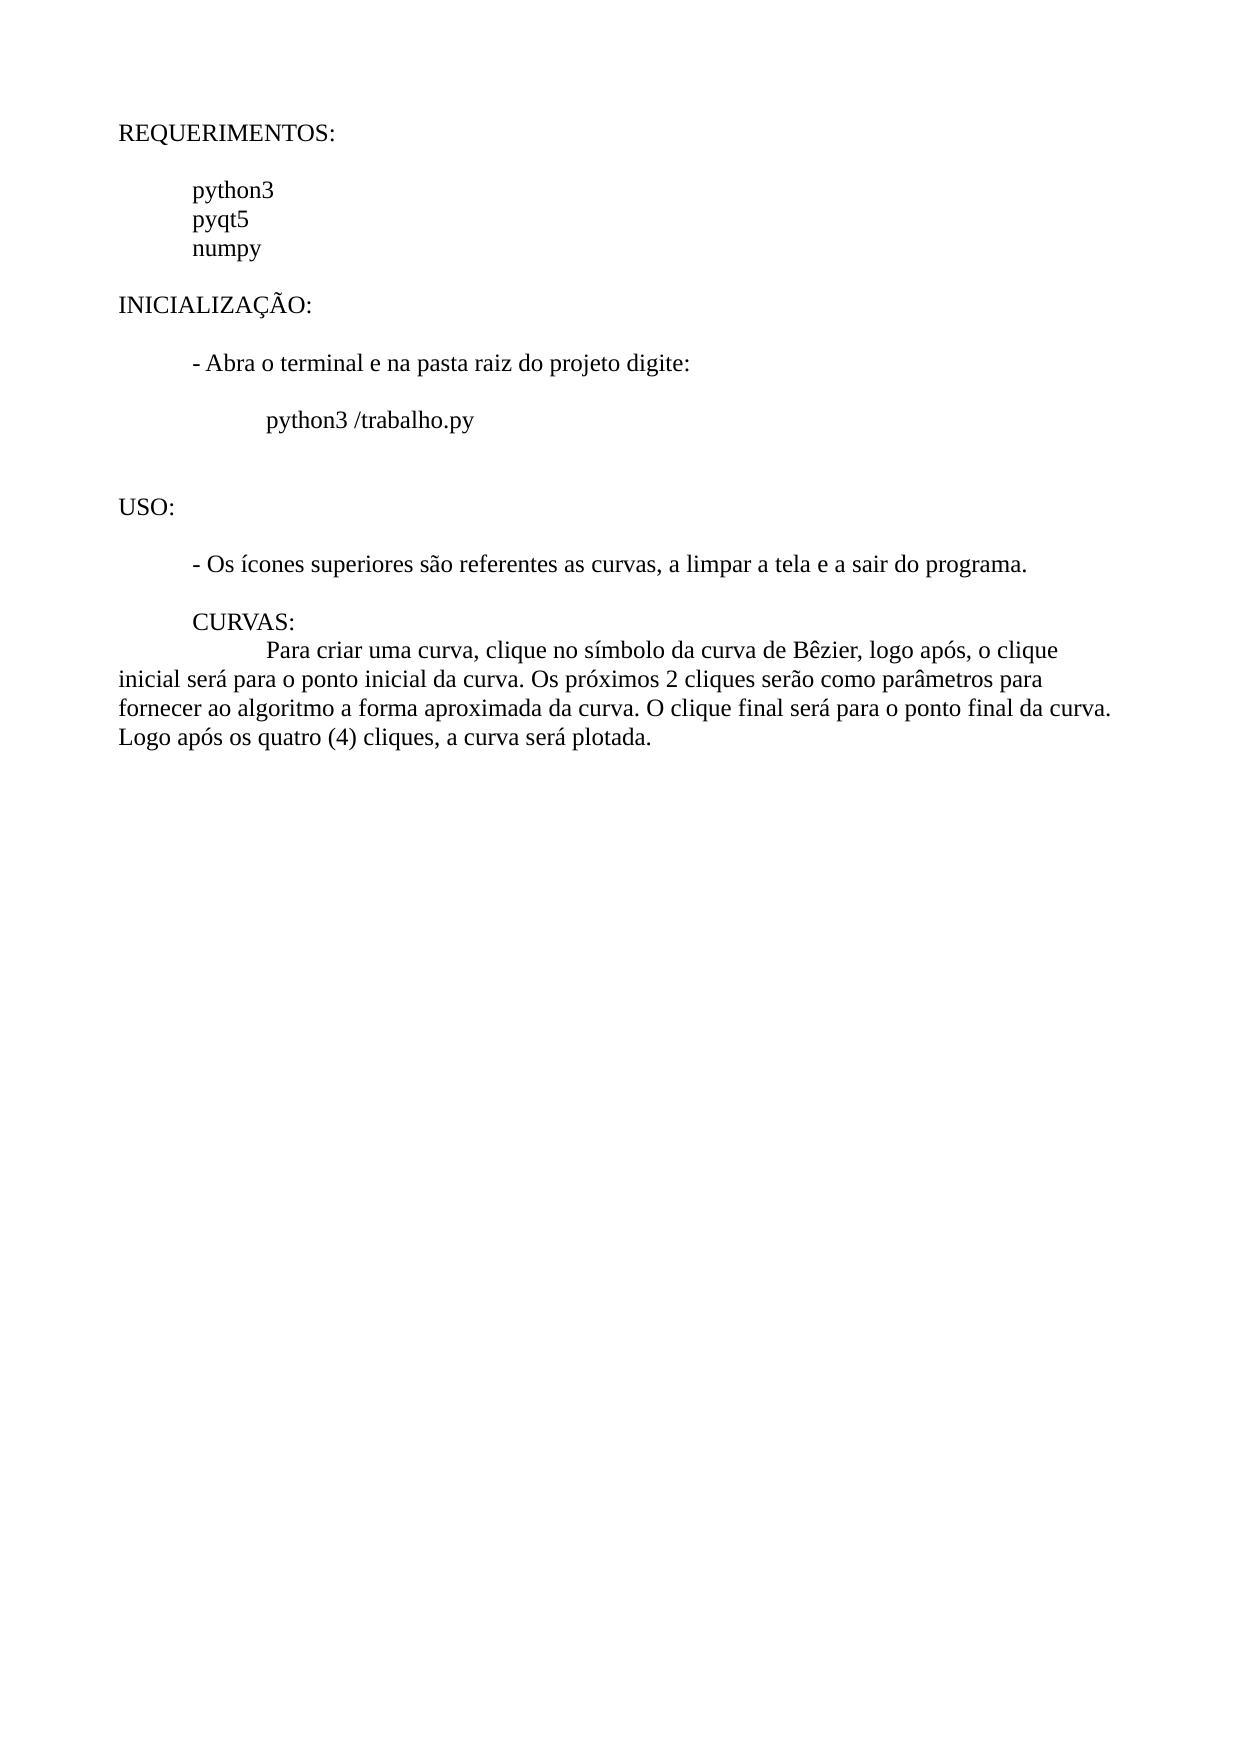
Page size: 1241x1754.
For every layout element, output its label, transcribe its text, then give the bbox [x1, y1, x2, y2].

text pyqt5 [118, 204, 1122, 233]
text numpy [118, 233, 1122, 262]
text INICIALIZAÇÃO: [118, 291, 1122, 319]
text Para criar uma curva, clique no símbolo da curva de Bêzier, logo após, o clique inicial será para o ponto inicial da curva. Os próximos 2 cliques serão como parâmetros para fornecer ao algoritmo a forma aproximada da curva. O clique final será para o ponto final da curva. Logo após os quatro (4) cliques, a curva será plotada. [118, 636, 1122, 751]
text REQUERIMENTOS: [118, 118, 1122, 147]
text USO: [118, 492, 1122, 521]
text python3 [118, 176, 1122, 204]
text - Os ícones superiores são referentes as curvas, a limpar a tela e a sair do programa. [118, 549, 1122, 578]
text - Abra o terminal e na pasta raiz do projeto digite: [118, 348, 1122, 377]
text python3 /trabalho.py [118, 406, 1122, 434]
text CURVAS: [118, 607, 1122, 636]
